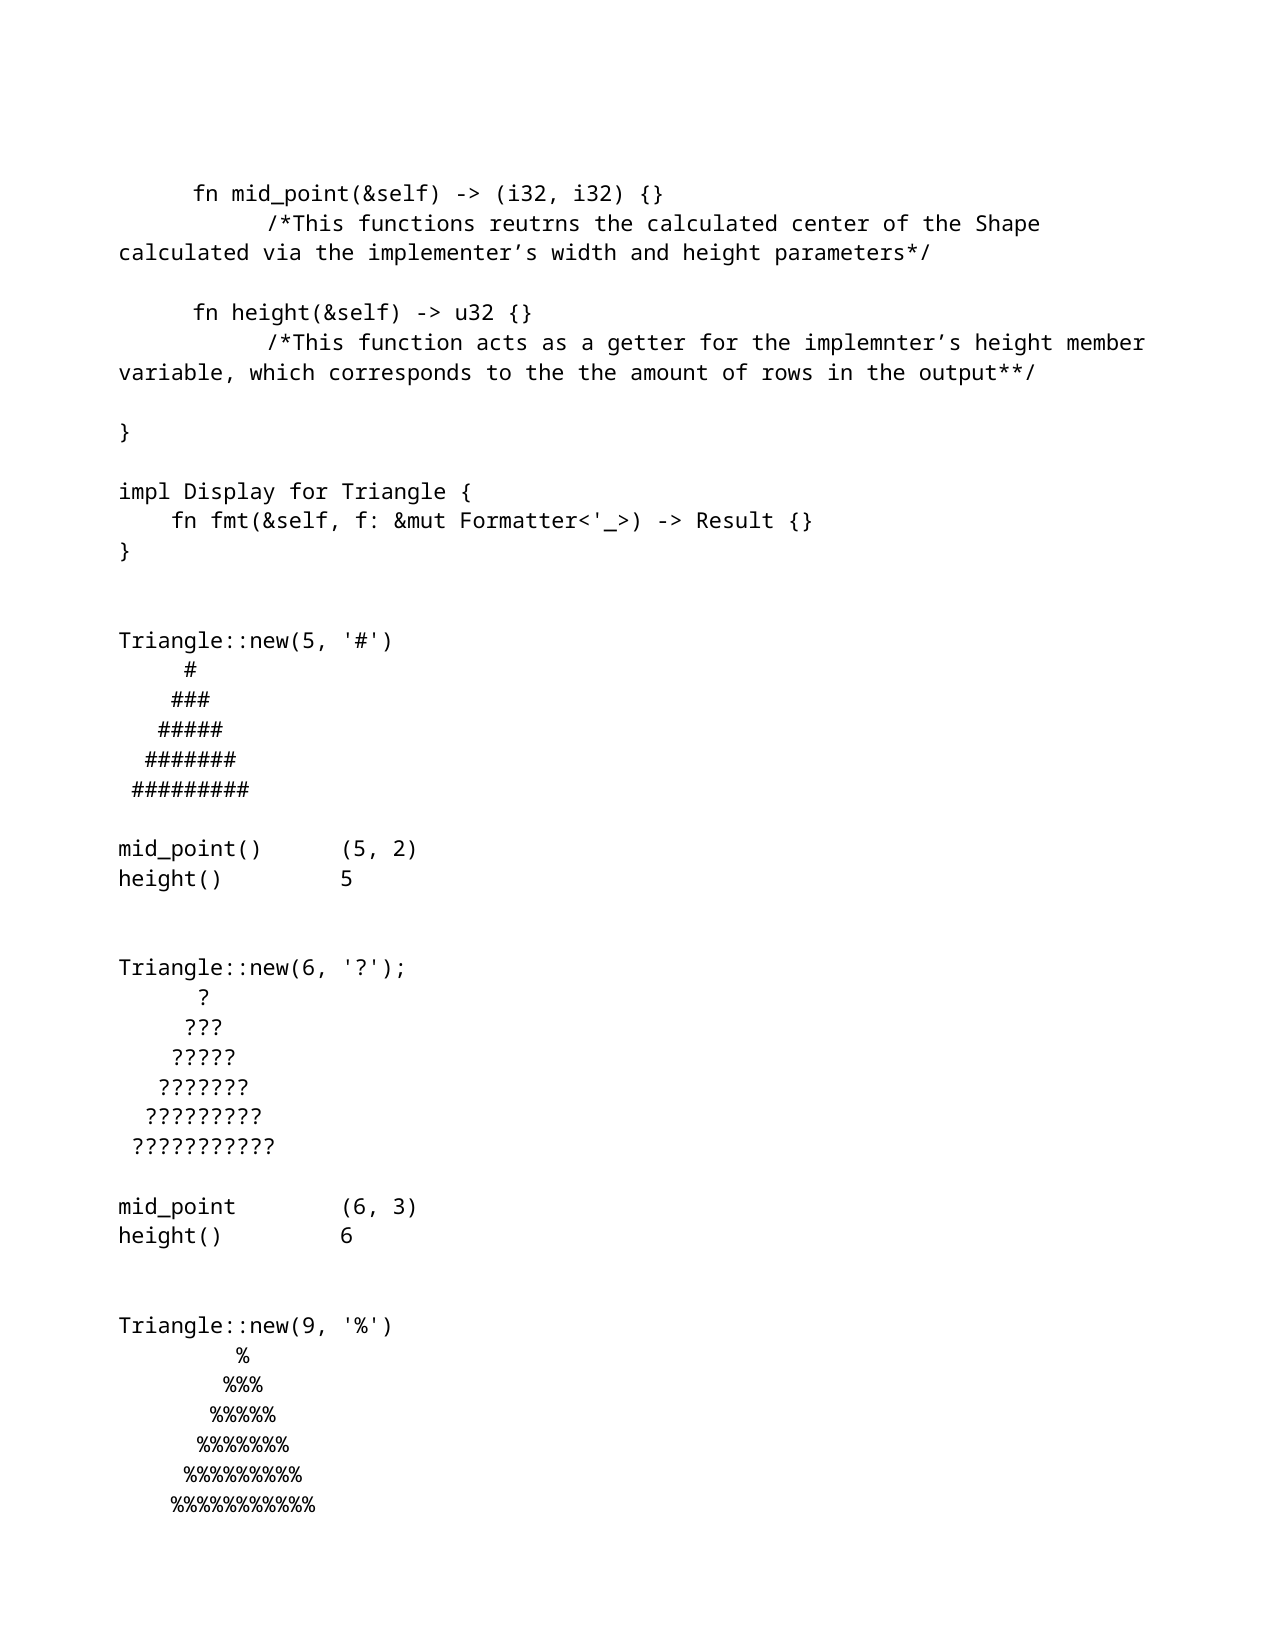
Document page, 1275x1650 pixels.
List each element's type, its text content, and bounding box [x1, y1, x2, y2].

text Triangle::new(6, '?'); [118, 952, 1157, 982]
text fn height(&self) -> u32 {} [118, 297, 1157, 327]
text /*This functions reutrns the calculated center of the Shape calculated via the implementer’s width and height parameters*/ [118, 207, 1157, 267]
text fn fmt(&self, f: &mut Formatter<'_>) -> Result {} [118, 505, 1157, 535]
text ####### [118, 744, 1157, 773]
text % [118, 1339, 1157, 1369]
text ??????? [118, 1071, 1157, 1101]
text # [118, 654, 1157, 684]
text mid_point() (5, 2) [118, 833, 1157, 863]
text ### [118, 684, 1157, 714]
text %%%%%%% [118, 1429, 1157, 1459]
text /*This function acts as a getter for the implemnter’s height member variable, which corresponds to the the amount of rows in the output**/ [118, 327, 1157, 386]
text } [118, 535, 1157, 565]
text mid_point (6, 3) [118, 1191, 1157, 1220]
text height() 6 [118, 1220, 1157, 1250]
text ######### [118, 773, 1157, 803]
text height() 5 [118, 863, 1157, 893]
text ##### [118, 714, 1157, 744]
text fn mid_point(&self) -> (i32, i32) {} [118, 178, 1157, 207]
text impl Display for Triangle { [118, 476, 1157, 505]
text ? [118, 982, 1157, 1012]
text ????????? [118, 1101, 1157, 1131]
text %%%%% [118, 1399, 1157, 1429]
text ??? [118, 1012, 1157, 1042]
text %%% [118, 1369, 1157, 1399]
text %%%%%%%%% [118, 1459, 1157, 1488]
text Triangle::new(5, '#') [118, 624, 1157, 654]
text Triangle::new(9, '%') [118, 1310, 1157, 1339]
text ??????????? [118, 1131, 1157, 1161]
text ????? [118, 1042, 1157, 1071]
text } [118, 416, 1157, 446]
text %%%%%%%%%%% [118, 1488, 1157, 1518]
